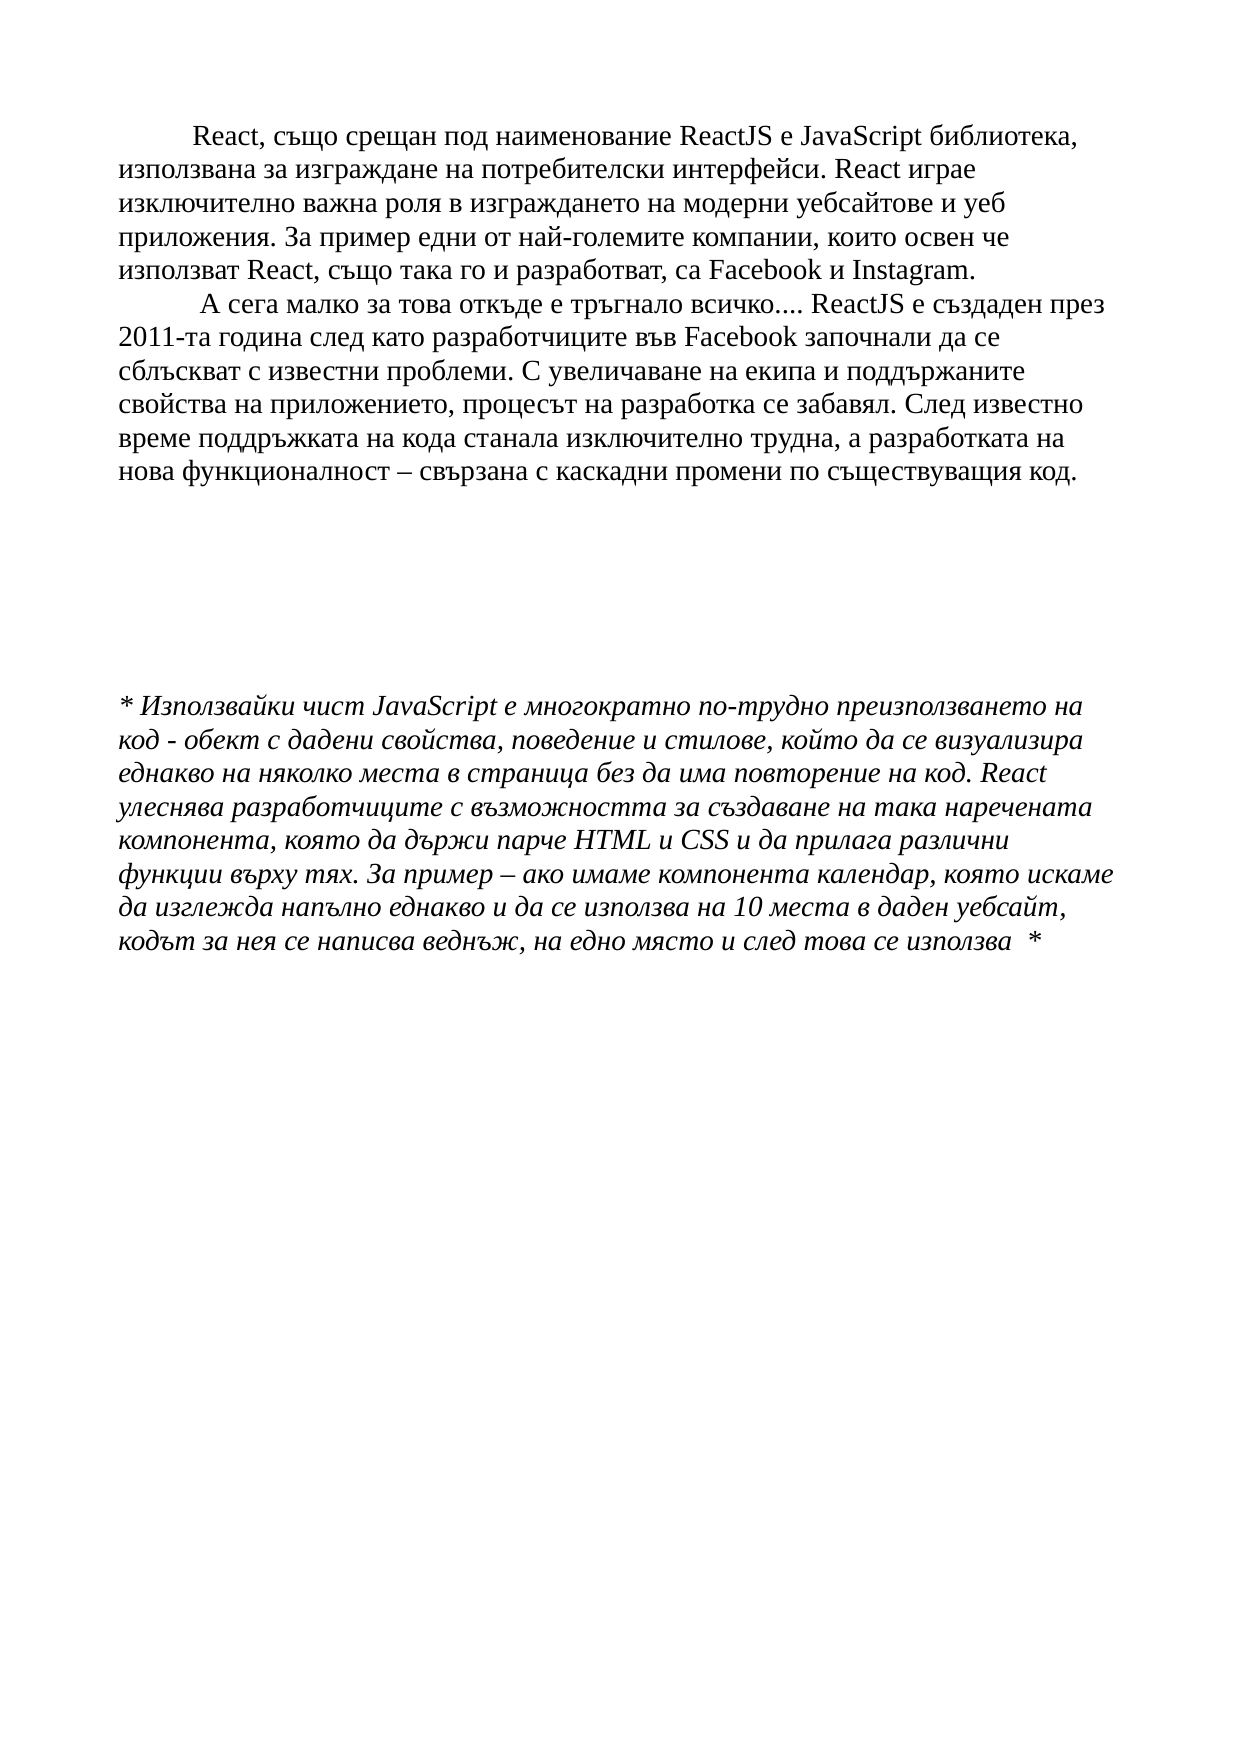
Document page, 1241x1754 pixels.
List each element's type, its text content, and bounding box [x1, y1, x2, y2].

text А сега малко за това откъде е тръгнало всичко.... ReactJS е създаден през 2011-та година след като разработчиците във Facebook започнали да се сблъскват с известни проблеми. С увеличаване на екипа и поддържаните свойства на приложението, процесът на разработка се забавял. След известно време поддръжката на кода станала изключително трудна, а разработката на нова функционалност – свързана с каскадни промени по съществуващия код. [118, 286, 1122, 487]
text React, също срещан под наименование ReactJS е JavaScript библиотека, използвана за изграждане на потребителски интерфейси. React играе изключително важна роля в изграждането на модерни уебсайтове и уеб приложения. За пример едни от най-големите компании, които освен че използват React, също така го и разработват, са Facebook и Instagram. [118, 118, 1122, 286]
text * Използвайки чист JavaScript е многократно по-трудно преизползването на код - обект с дадени свойства, поведение и стилове, който да се визуализира еднакво на няколко места в страница без да има повторение на код. React улеснява разработчиците с възможността за създаване на така наречената компонента, която да държи парче HTML и CSS и да прилага различни функции върху тях. За пример – ако имаме компонента календар, която искаме да изглежда напълно еднакво и да се използва на 10 места в даден уебсайт, кодът за нея се написва веднъж, на едно място и след това се използва * [118, 688, 1122, 957]
